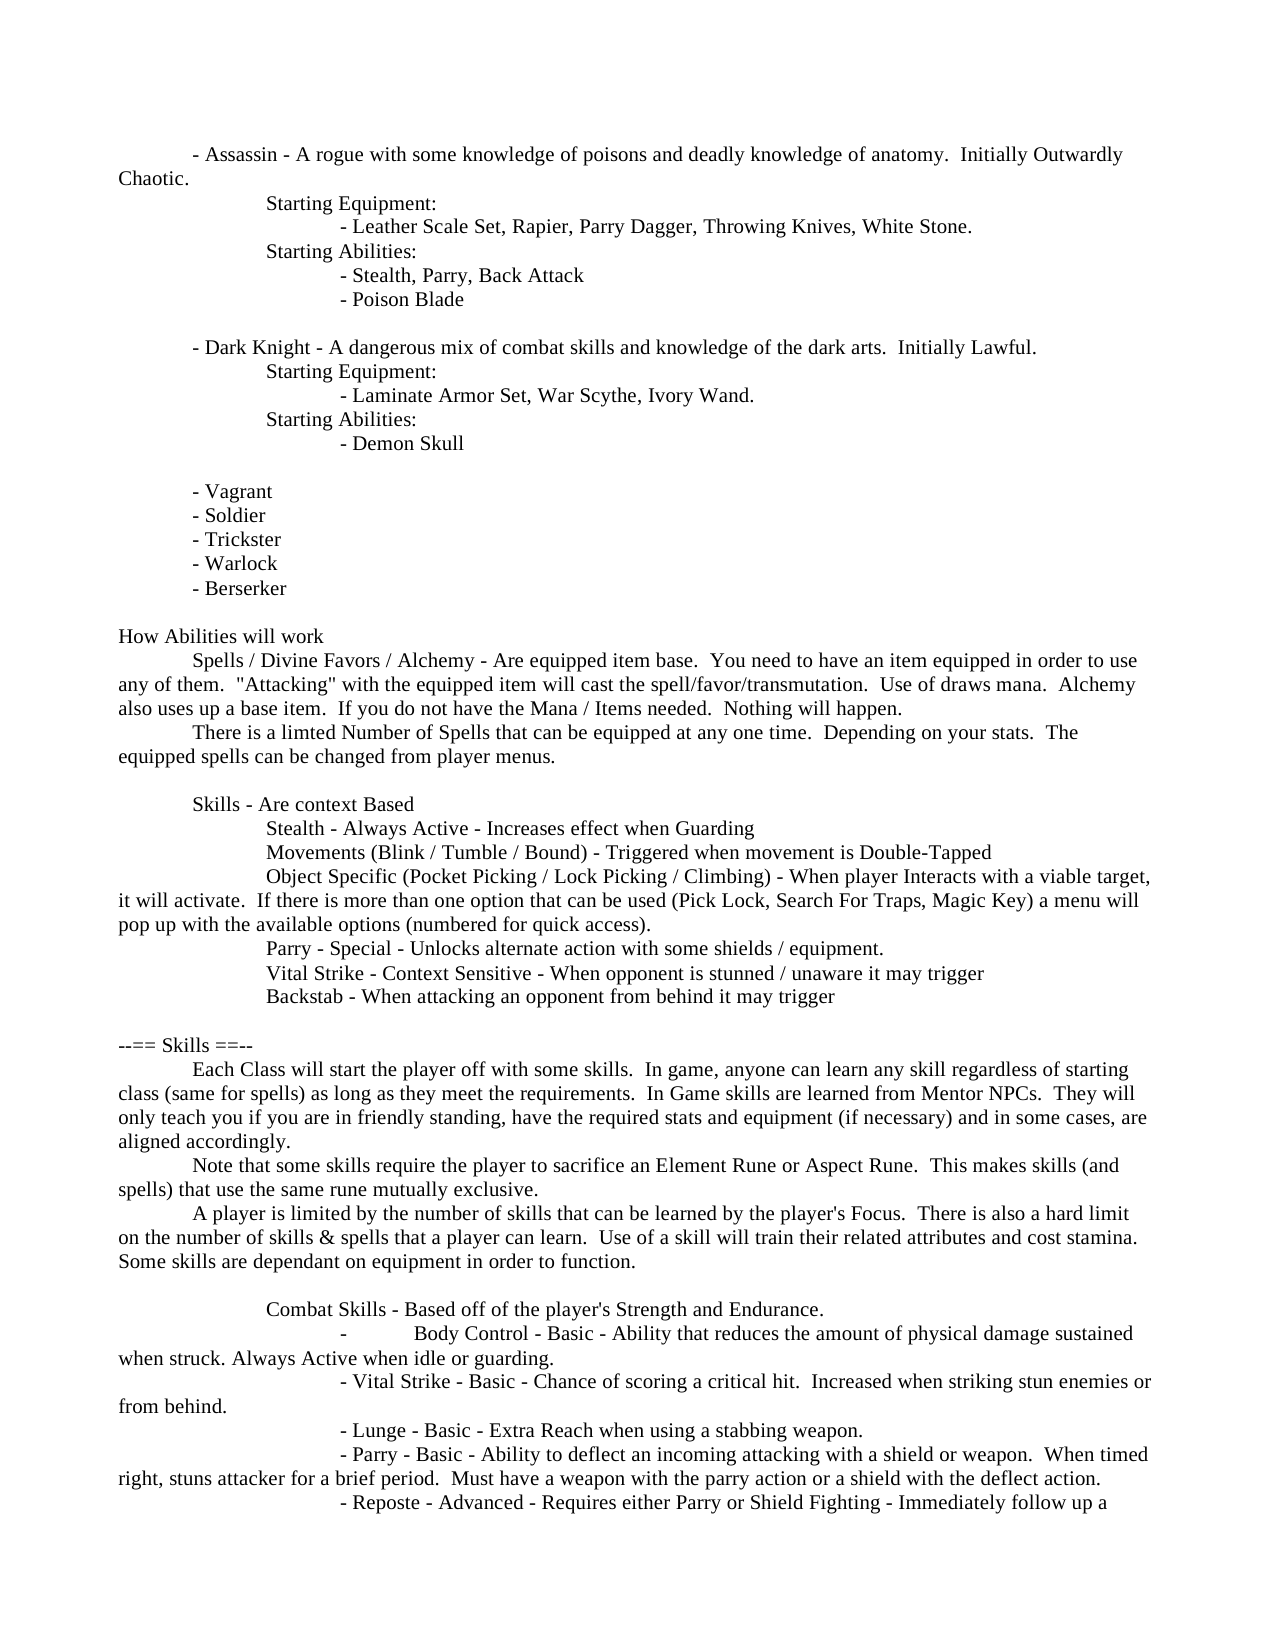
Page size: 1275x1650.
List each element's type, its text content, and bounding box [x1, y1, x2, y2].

text Vital Strike - Context Sensitive - When opponent is stunned / unaware it may trigger [118, 960, 1157, 984]
text - Assassin - A rogue with some knowledge of poisons and deadly knowledge of anatomy. Initially Outwardly Chaotic. [118, 142, 1157, 190]
text A player is limited by the number of skills that can be learned by the player's Focus. There is also a hard limit on the number of skills & spells that a player can learn. Use of a skill will train their related attributes and cost stamina. Some skills are dependant on equipment in order to function. [118, 1201, 1157, 1273]
text - Lunge - Basic - Extra Reach when using a stabbing weapon. [118, 1417, 1157, 1442]
text How Abilities will work [118, 623, 1157, 647]
text - Dark Knight - A dangerous mix of combat skills and knowledge of the dark arts. Initially Lawful. [118, 335, 1157, 359]
text Starting Abilities: [118, 407, 1157, 431]
text - Demon Skull [118, 431, 1157, 455]
text - Body Control - Basic - Ability that reduces the amount of physical damage sustained when struck. Always Active when idle or guarding. [118, 1321, 1157, 1369]
text Object Specific (Pocket Picking / Lock Picking / Climbing) - When player Interacts with a viable target, it will activate. If there is more than one option that can be used (Pick Lock, Search For Traps, Magic Key) a menu will pop up with the available options (numbered for quick access). [118, 864, 1157, 936]
text There is a limted Number of Spells that can be equipped at any one time. Depending on your stats. The equipped spells can be changed from player menus. [118, 720, 1157, 768]
text - Leather Scale Set, Rapier, Parry Dagger, Throwing Knives, White Stone. [118, 214, 1157, 238]
text - Parry - Basic - Ability to deflect an incoming attacking with a shield or weapon. When timed right, stuns attacker for a brief period. Must have a weapon with the parry action or a shield with the deflect action. [118, 1442, 1157, 1490]
text Note that some skills require the player to sacrifice an Element Rune or Aspect Rune. This makes skills (and spells) that use the same rune mutually exclusive. [118, 1153, 1157, 1201]
text Combat Skills - Based off of the player's Strength and Endurance. [118, 1297, 1157, 1321]
text --== Skills ==-- [118, 1032, 1157, 1057]
text - Laminate Armor Set, War Scythe, Ivory Wand. [118, 383, 1157, 407]
text Parry - Special - Unlocks alternate action with some shields / equipment. [118, 936, 1157, 960]
text - Warlock [118, 551, 1157, 575]
text Starting Equipment: [118, 359, 1157, 383]
text Stealth - Always Active - Increases effect when Guarding [118, 816, 1157, 840]
text - Vital Strike - Basic - Chance of scoring a critical hit. Increased when striking stun enemies or from behind. [118, 1369, 1157, 1417]
text - Reposte - Advanced - Requires either Parry or Shield Fighting - Immediately follow up a [118, 1490, 1157, 1514]
text - Trickster [118, 527, 1157, 551]
text Each Class will start the player off with some skills. In game, anyone can learn any skill regardless of starting class (same for spells) as long as they meet the requirements. In Game skills are learned from Mentor NPCs. They will only teach you if you are in friendly standing, have the required stats and equipment (if necessary) and in some cases, are aligned accordingly. [118, 1057, 1157, 1153]
text Backstab - When attacking an opponent from behind it may trigger [118, 984, 1157, 1008]
text Movements (Blink / Tumble / Bound) - Triggered when movement is Double-Tapped [118, 840, 1157, 864]
text Spells / Divine Favors / Alchemy - Are equipped item base. You need to have an item equipped in order to use any of them. "Attacking" with the equipped item will cast the spell/favor/transmutation. Use of draws mana. Alchemy also uses up a base item. If you do not have the Mana / Items needed. Nothing will happen. [118, 647, 1157, 720]
text - Berserker [118, 575, 1157, 599]
text Skills - Are context Based [118, 792, 1157, 816]
text - Soldier [118, 503, 1157, 527]
text - Stealth, Parry, Back Attack [118, 262, 1157, 287]
text Starting Abilities: [118, 238, 1157, 262]
text - Vagrant [118, 479, 1157, 503]
text Starting Equipment: [118, 190, 1157, 214]
text - Poison Blade [118, 287, 1157, 311]
